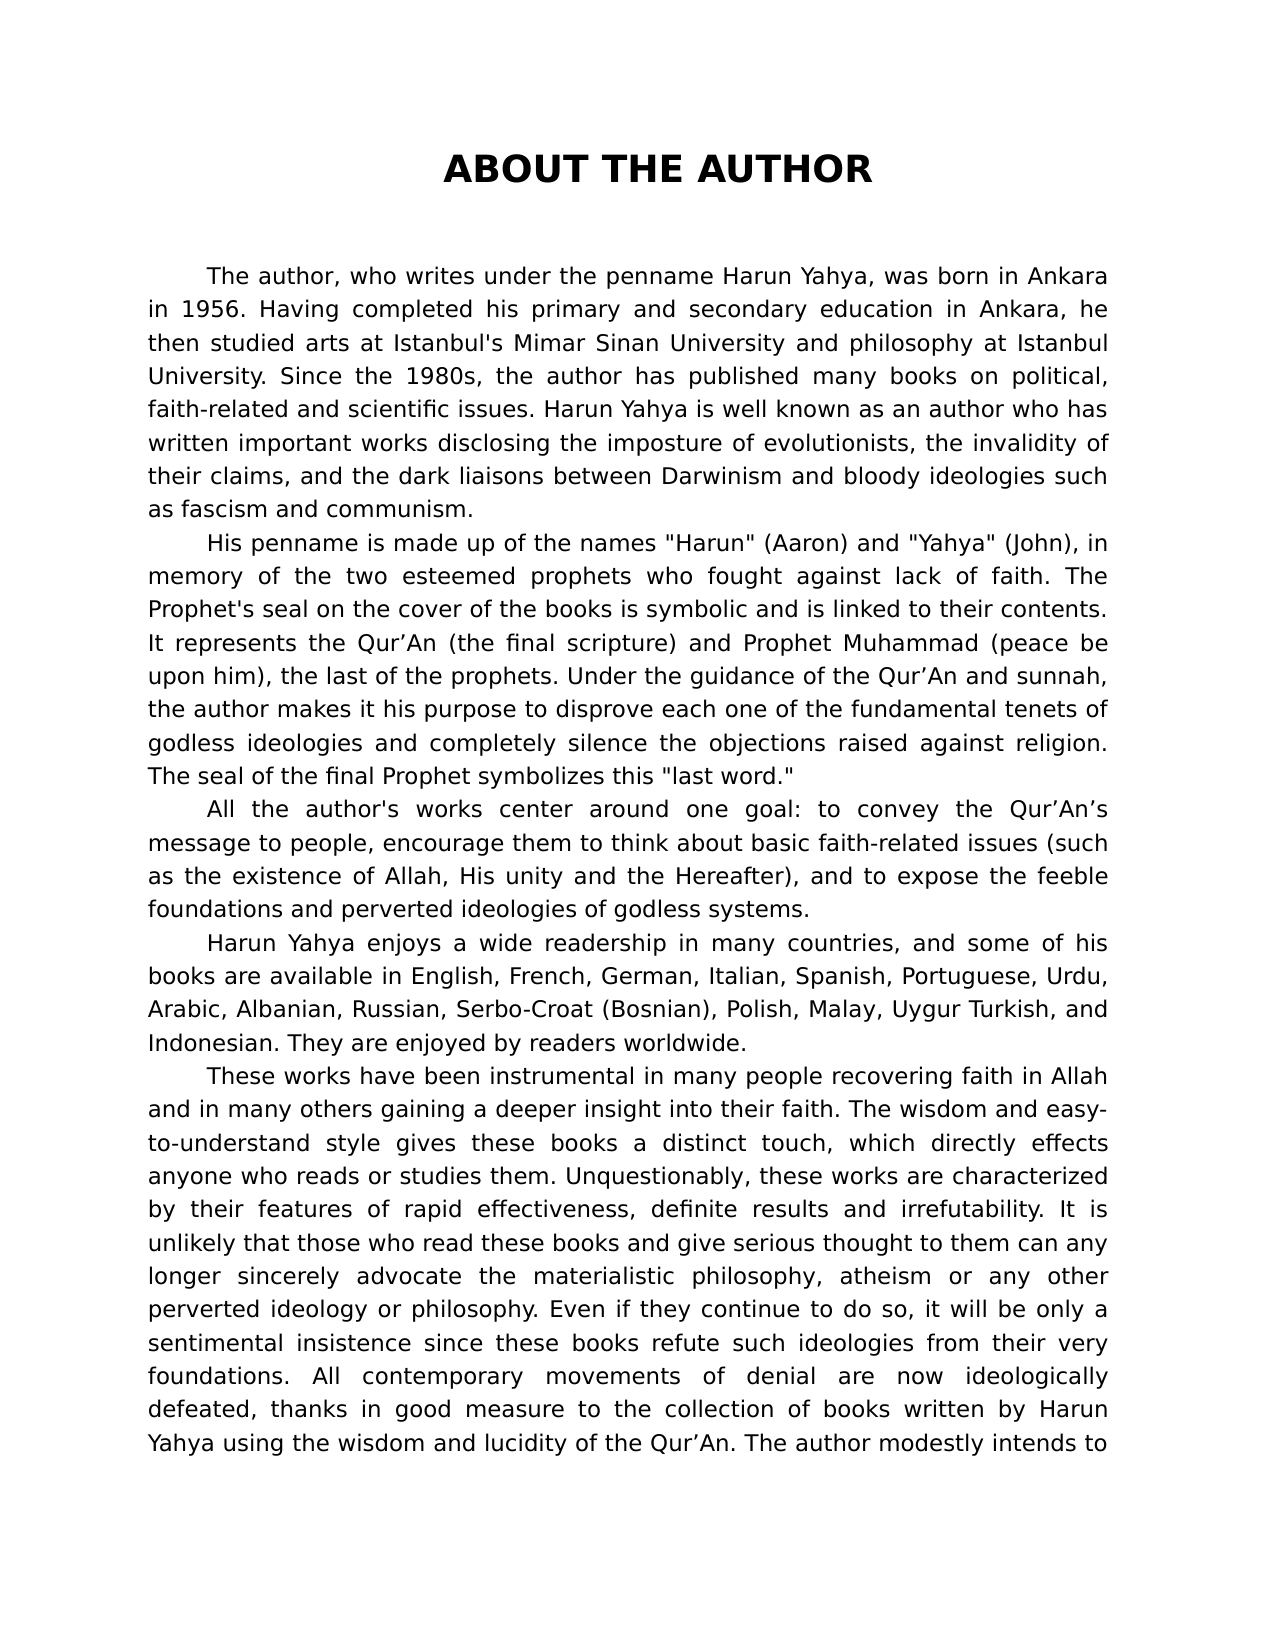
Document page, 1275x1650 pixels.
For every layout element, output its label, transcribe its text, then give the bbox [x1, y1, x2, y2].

text The author, who writes under the penname Harun Yahya, was born in Ankara in 1956. Having completed his primary and secondary education in Ankara, he then studied arts at Istanbul's Mimar Sinan University and philosophy at Istanbul University. Since the 1980s, the author has published many books on political, faith-related and scientific issues. Harun Yahya is well known as an author who has written important works disclosing the imposture of evolutionists, the invalidity of their claims, and the dark liaisons between Darwinism and bloody ideologies such as fascism and communism. [148, 258, 1110, 524]
text These works have been instrumental in many people recovering faith in Allah and in many others gaining a deeper insight into their faith. The wisdom and easy-to-understand style gives these books a distinct touch, which directly effects anyone who reads or studies them. Unquestionably, these works are characterized by their features of rapid effectiveness, definite results and irrefutability. It is unlikely that those who read these books and give serious thought to them can any longer sincerely advocate the materialistic philosophy, atheism or any other perverted ideology or philosophy. Even if they continue to do so, it will be only a sentimental insistence since these books refute such ideologies from their very foundations. All contemporary movements of denial are now ideologically defeated, thanks in good measure to the collection of books written by Harun Yahya using the wisdom and lucidity of the Qur’An. The author modestly intends to [148, 1058, 1110, 1458]
text His penname is made up of the names "Harun" (Aaron) and "Yahya" (John), in memory of the two esteemed prophets who fought against lack of faith. The Prophet's seal on the cover of the books is symbolic and is linked to their contents. It represents the Qur’An (the final scripture) and Prophet Muhammad (peace be upon him), the last of the prophets. Under the guidance of the Qur’An and sunnah, the author makes it his purpose to disprove each one of the fundamental tenets of godless ideologies and completely silence the objections raised against religion. The seal of the final Prophet symbolizes this "last word." [148, 524, 1110, 791]
text ABOUT THE AUTHOR [148, 148, 1110, 191]
text All the author's works center around one goal: to convey the Qur’An’s message to people, encourage them to think about basic faith-related issues (such as the existence of Allah, His unity and the Hereafter), and to expose the feeble foundations and perverted ideologies of godless systems. [148, 791, 1110, 924]
text Harun Yahya enjoys a wide readership in many countries, and some of his books are available in English, French, German, Italian, Spanish, Portuguese, Urdu, Arabic, Albanian, Russian, Serbo-Croat (Bosnian), Polish, Malay, Uygur Turkish, and Indonesian. They are enjoyed by readers worldwide. [148, 924, 1110, 1058]
